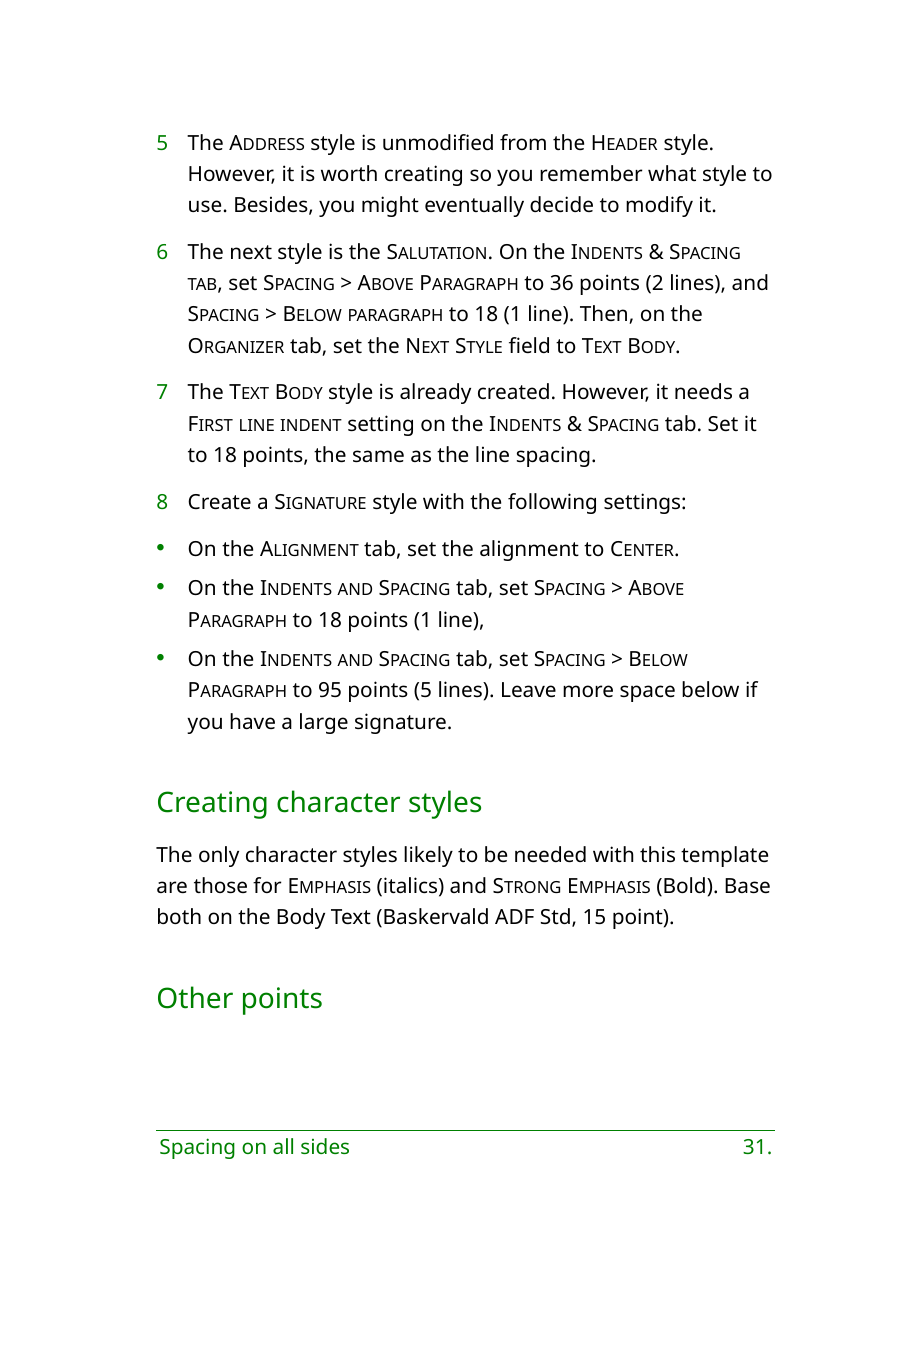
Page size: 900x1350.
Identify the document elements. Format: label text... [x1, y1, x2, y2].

list The Text Body style is already created. However, it needs a First line indent setting on the Indents & Spacing tab. Set it to 18 points, the same as the line spacing. [156, 375, 775, 469]
subtitle Creating character styles [156, 782, 775, 821]
list On the Indents and Spacing tab, set Spacing > Above Paragraph to 18 points (1 line), [156, 571, 775, 633]
subtitle Other points [156, 978, 775, 1016]
text The only character styles likely to be needed with this template are those for Emphasis (italics) and Strong Emphasis (Bold). Base both on the Body Text (Baskervald ADF Std, 15 point). [156, 837, 775, 931]
list The next style is the Salutation. On the Indents & Spacing tab, set Spacing > Above Paragraph to 36 points (2 lines), and Spacing > Below paragraph to 18 (1 line). Then, on the Organizer tab, set the Next Style field to Text Body. [156, 234, 775, 359]
list On the Alignment tab, set the alignment to Center. [156, 531, 775, 562]
list On the Indents and Spacing tab, set Spacing > Below Paragraph to 95 points (5 lines). Leave more space below if you have a large signature. [156, 642, 775, 735]
list The Address style is unmodified from the Header style. However, it is worth creating so you remember what style to use. Besides, you might eventually decide to modify it. [156, 125, 775, 219]
list Create a Signature style with the following settings: [156, 484, 775, 516]
